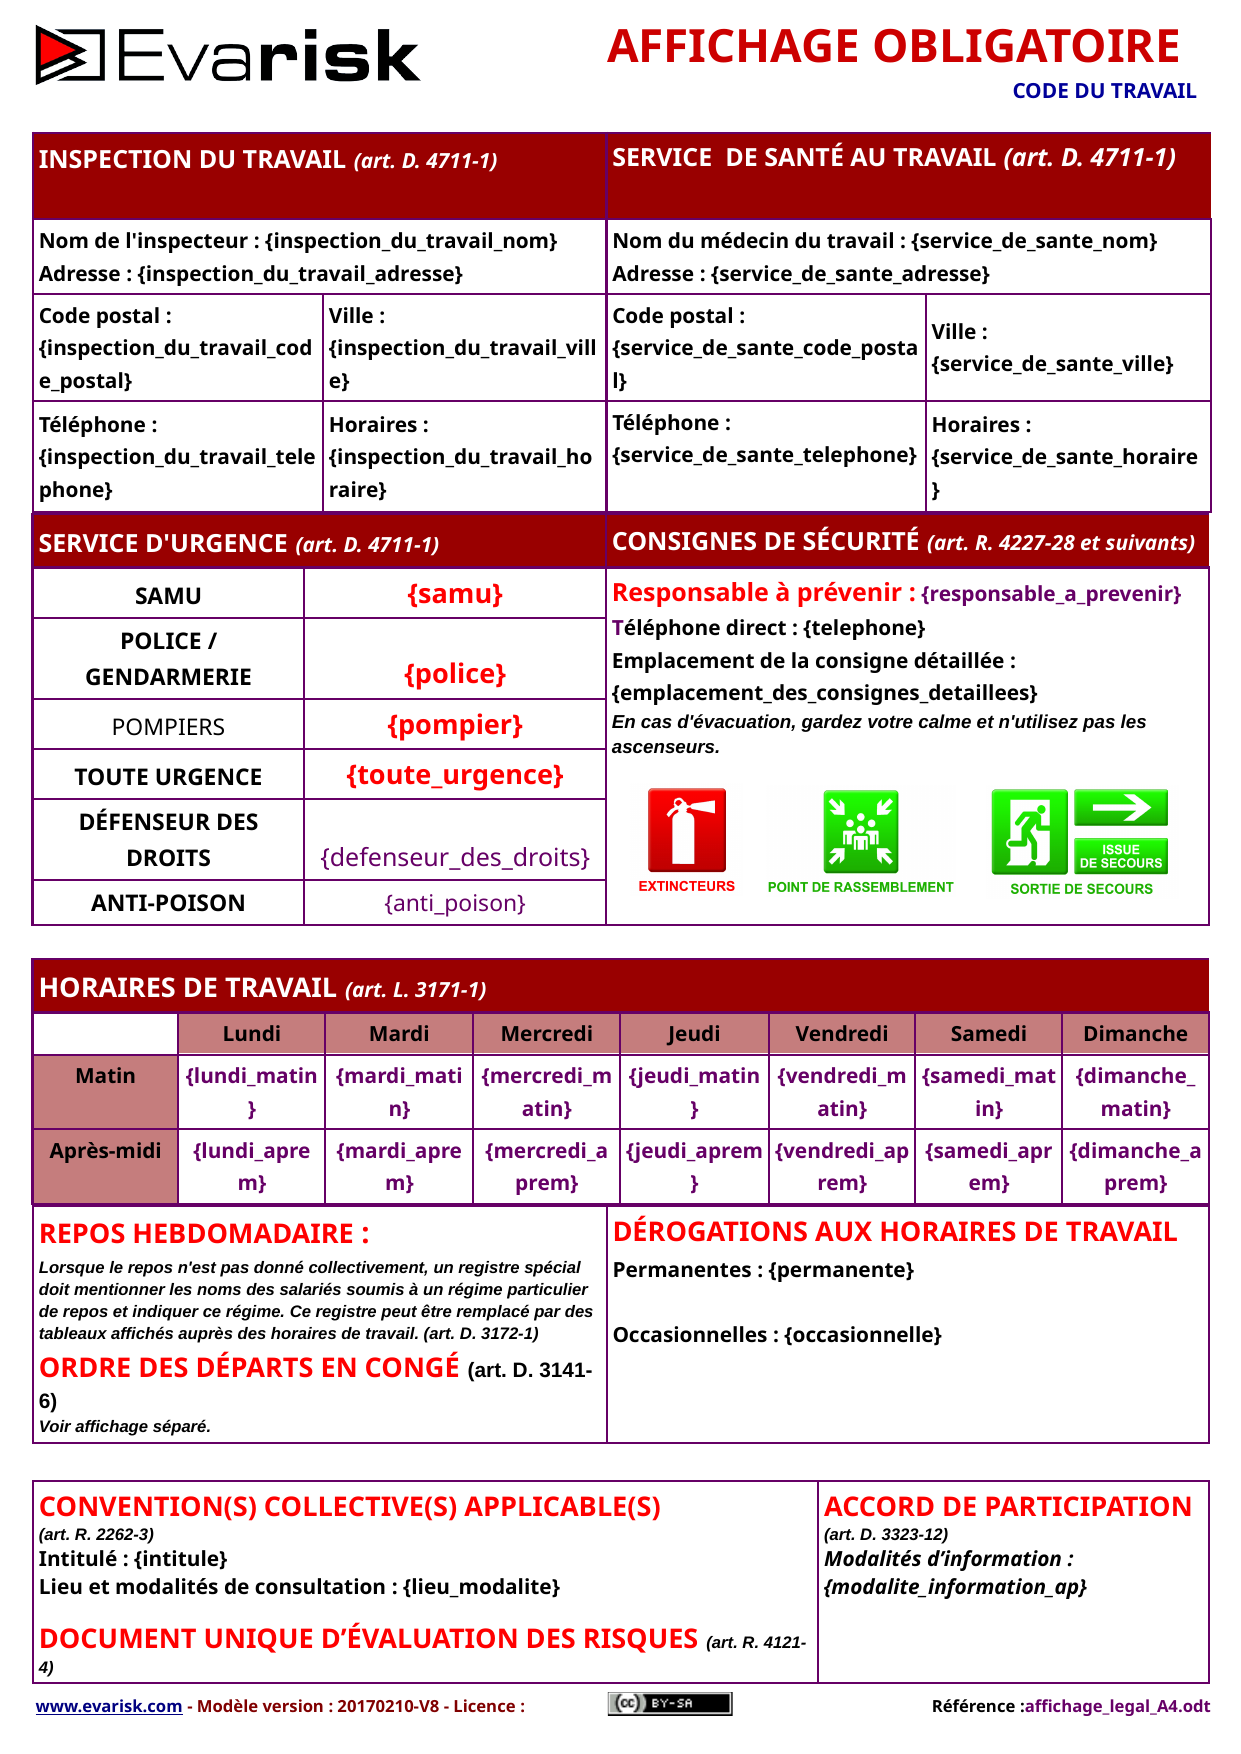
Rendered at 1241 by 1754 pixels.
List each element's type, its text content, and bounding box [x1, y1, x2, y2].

table_cell Ville : {service_de_sante_ville} [927, 295, 1210, 400]
table_cell SAMU [34, 569, 303, 617]
table_header DÉROGATIONS AUX HORAIRES DE TRAVAIL Permanentes : {permanente} Occasionnelles : {occasionnelle} [608, 1207, 1208, 1442]
table_cell {dimanche_matin} [1063, 1056, 1208, 1128]
table_cell {vendredi_matin} [770, 1056, 914, 1128]
table_cell {defenseur_des_droits} [305, 800, 605, 879]
table_cell {lundi_aprem} [179, 1130, 324, 1203]
table_cell Horaires : {inspection_du_travail_horaire} [324, 402, 605, 511]
table_header CONVENTION(S) COLLECTIVE(S) APPLICABLE(S) (art. R. 2262-3) Intitulé : {intitule} Lieu et modalités de consultation : {lieu_modalite} DOCUMENT UNIQUE D’ÉVALUATION DES RISQUES (art. R. 4121-4) [34, 1482, 817, 1682]
table_cell {toute_urgence} [305, 750, 605, 798]
table_cell Responsable à prévenir : {responsable_a_prevenir} Téléphone direct : {telephone} Emplacement de la consigne détaillée : {emplacement_des_consignes_detaillees} En cas d'évacuation, gardez votre calme et n'utilisez pas les ascenseurs. [607, 569, 1208, 924]
table_cell Dimanche [1063, 1014, 1208, 1053]
table_cell {vendredi_aprem} [770, 1130, 914, 1203]
table_cell {pompier} [305, 700, 605, 748]
table_header REPOS HEBDOMADAIRE : Lorsque le repos n'est pas donné collectivement, un registre spécial doit mentionner les noms des salariés soumis à un régime particulier de repos et indiquer ce régime. Ce registre peut être remplacé par des tableaux affichés auprès des horaires de travail. (art. D. 3172-1) ORDRE DES DÉPARTS EN CONGÉ (art. D. 3141-6) Voir affichage séparé. [34, 1207, 606, 1442]
table_cell {mercredi_aprem} [474, 1130, 619, 1203]
table_cell Vendredi [770, 1014, 914, 1053]
picture [766, 785, 956, 897]
table_cell Matin [34, 1056, 177, 1128]
table_cell ANTI-POISON [34, 881, 303, 924]
picture [607, 1692, 733, 1716]
table_cell Horaires : {service_de_sante_horaire} [927, 402, 1210, 511]
table_cell Code postal : {service_de_sante_code_postal} [608, 295, 925, 400]
table_cell Nom du médecin du travail : {service_de_sante_nom} Adresse : {service_de_sante_adresse} [608, 220, 1210, 293]
table_cell Téléphone : {inspection_du_travail_telephone} [34, 402, 322, 511]
table_cell [34, 1014, 177, 1053]
table_cell POLICE / GENDARMERIE [34, 619, 303, 697]
picture [630, 783, 743, 896]
table_cell {samu} [305, 569, 605, 617]
picture [32, 17, 427, 91]
table_cell DÉFENSEUR DES DROITS [34, 800, 303, 879]
table_header SERVICE DE SANTÉ AU TRAVAIL (art. D. 4711-1) [608, 134, 1211, 218]
table_cell {lundi_matin} [179, 1056, 324, 1128]
table_cell Mercredi [474, 1014, 619, 1053]
table_cell {mardi_aprem} [326, 1130, 472, 1203]
table_cell {samedi_aprem} [916, 1130, 1061, 1203]
table_header INSPECTION DU TRAVAIL (art. D. 4711-1) [34, 134, 605, 218]
table_cell TOUTE URGENCE [34, 750, 303, 798]
table_cell {mardi_matin} [326, 1056, 472, 1128]
table_cell {jeudi_aprem} [621, 1130, 768, 1203]
table_header CONSIGNES DE SÉCURITÉ (art. R. 4227-28 et suivants) [607, 515, 1209, 566]
table_header SERVICE D'URGENCE (art. D. 4711-1) [34, 515, 605, 566]
picture [986, 785, 1179, 899]
table_cell POMPIERS [34, 700, 303, 748]
table_cell Ville : {inspection_du_travail_ville} [324, 295, 605, 400]
table_cell {dimanche_aprem} [1063, 1130, 1208, 1203]
table_cell Téléphone : {service_de_sante_telephone} [608, 402, 925, 511]
table_cell {samedi_matin} [916, 1056, 1061, 1128]
table_cell {anti_poison} [305, 881, 605, 924]
table_cell {mercredi_matin} [474, 1056, 619, 1128]
table_cell Jeudi [621, 1014, 768, 1053]
table_cell Après-midi [34, 1130, 177, 1203]
table_header ACCORD DE PARTICIPATION (art. D. 3323-12) Modalités d’information : {modalite_information_ap} [819, 1482, 1208, 1682]
table_cell Nom de l'inspecteur : {inspection_du_travail_nom} Adresse : {inspection_du_travail_adresse} [34, 220, 605, 293]
table_cell Mardi [326, 1014, 472, 1053]
table_cell Samedi [916, 1014, 1061, 1053]
table_cell {police} [305, 619, 605, 697]
table_cell Lundi [179, 1014, 324, 1053]
table_cell Code postal : {inspection_du_travail_code_postal} [34, 295, 322, 400]
table_header HORAIRES DE TRAVAIL (art. L. 3171-1) [34, 960, 1209, 1011]
table_cell {jeudi_matin} [621, 1056, 768, 1128]
